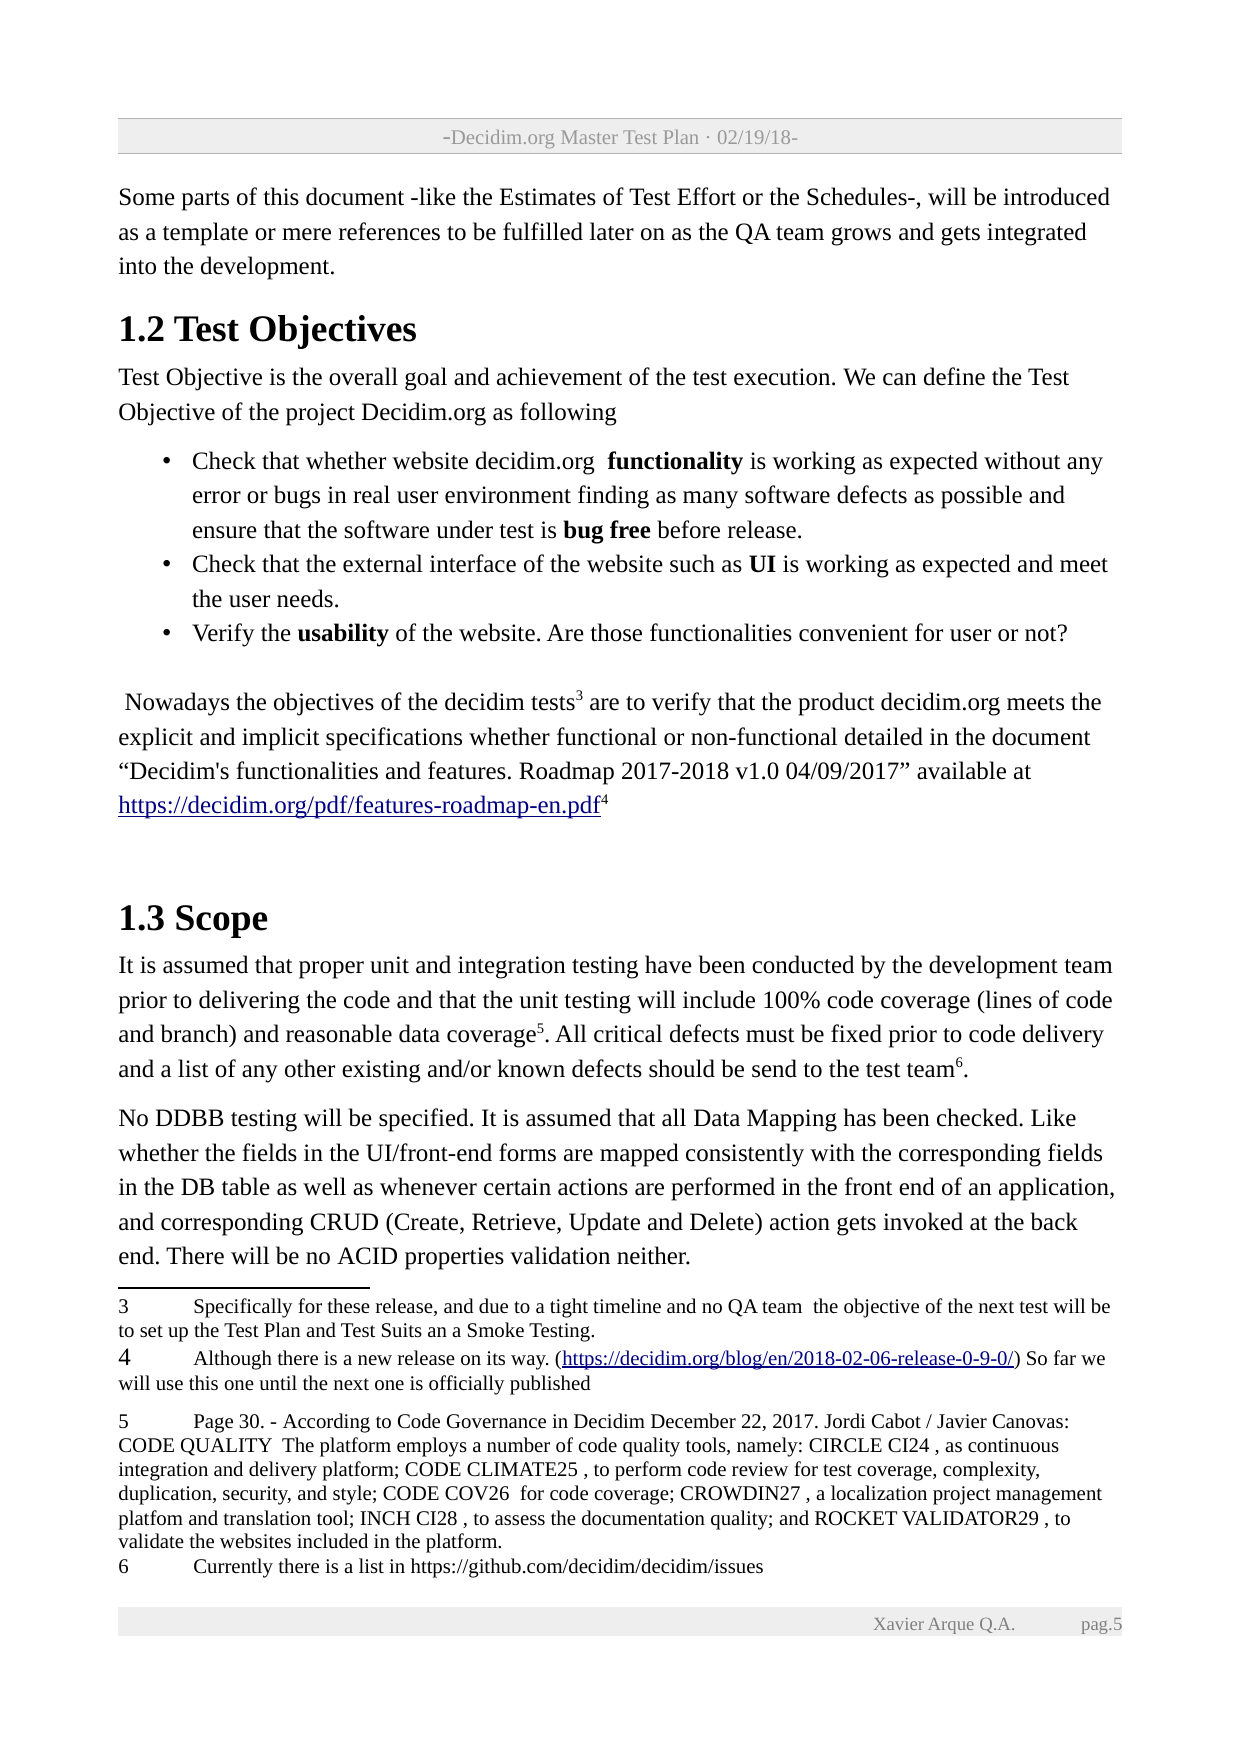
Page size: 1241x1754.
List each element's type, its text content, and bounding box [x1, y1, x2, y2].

text It is assumed that proper unit and integration testing have been conducted by the development team prior to delivering the code and that the unit testing will include 100% code coverage (lines of code and branch) and reasonable data coverage. All critical defects must be fixed prior to code delivery and a list of any other existing and/or known defects should be send to the test team. [118, 951, 1122, 1083]
text Page 30. - According to Code Governance in Decidim December 22, 2017. Jordi Cabot / Javier Canovas: CODE QUALITY The platform employs a number of code quality tools, namely: CIRCLE CI24 , as continuous integration and delivery platform; CODE CLIMATE25 , to perform code review for test coverage, complexity, duplication, security, and style; CODE COV26 for code coverage; CROWDIN27 , a localization project management platfom and translation tool; INCH CI28 , to assess the documentation quality; and ROCKET VALIDATOR29 , to validate the websites included in the platform. [118, 1409, 1122, 1553]
text Currently there is a list in https://github.com/decidim/decidim/issues [118, 1553, 1122, 1578]
text Some parts of this document -like the Estimates of Test Effort or the Schedules-, will be introduced as a template or mere references to be fulfilled later on as the QA team grows and gets integrated into the development. [118, 182, 1122, 280]
list Verify the usability of the website. Are those functionalities convenient for user or not? [162, 618, 1122, 647]
text Test Objective is the overall goal and achievement of the test execution. We can define the Test Objective of the project Decidim.org as following [118, 362, 1122, 426]
text No DDBB testing will be specified. It is assumed that all Data Mapping has been checked. Like whether the fields in the UI/front-end forms are mapped consistently with the corresponding fields in the DB table as well as whenever certain actions are performed in the front end of an application, and corresponding CRUD (Create, Retrieve, Update and Delete) action gets invoked at the back end. There will be no ACID properties validation neither. [118, 1103, 1122, 1270]
text Specifically for these release, and due to a tight timeline and no QA team the objective of the next test will be to set up the Test Plan and Test Suits an a Smoke Testing. [118, 1294, 1122, 1342]
subtitle 1.2 Test Objectives [118, 307, 1122, 350]
subtitle 1.3 Scope [118, 895, 1122, 938]
text Although there is a new release on its way. (https://decidim.org/blog/en/2018-02-06-release-0-9-0/) So far we will use this one until the next one is officially published [118, 1342, 1122, 1394]
list Check that whether website decidim.org functionality is working as expected without any error or bugs in real user environment finding as many software defects as possible and ensure that the software under test is bug free before release. [162, 446, 1122, 543]
list Check that the external interface of the website such as UI is working as expected and meet the user needs. [162, 549, 1122, 612]
text Nowadays the objectives of the decidim tests are to verify that the product decidim.org meets the explicit and implicit specifications whether functional or non-functional detailed in the document “Decidim's functionalities and features. Roadmap 2017-2018 v1.0 04/09/2017” available at https://decidim.org/pdf/features-roadmap-en.pdf [118, 687, 1122, 819]
